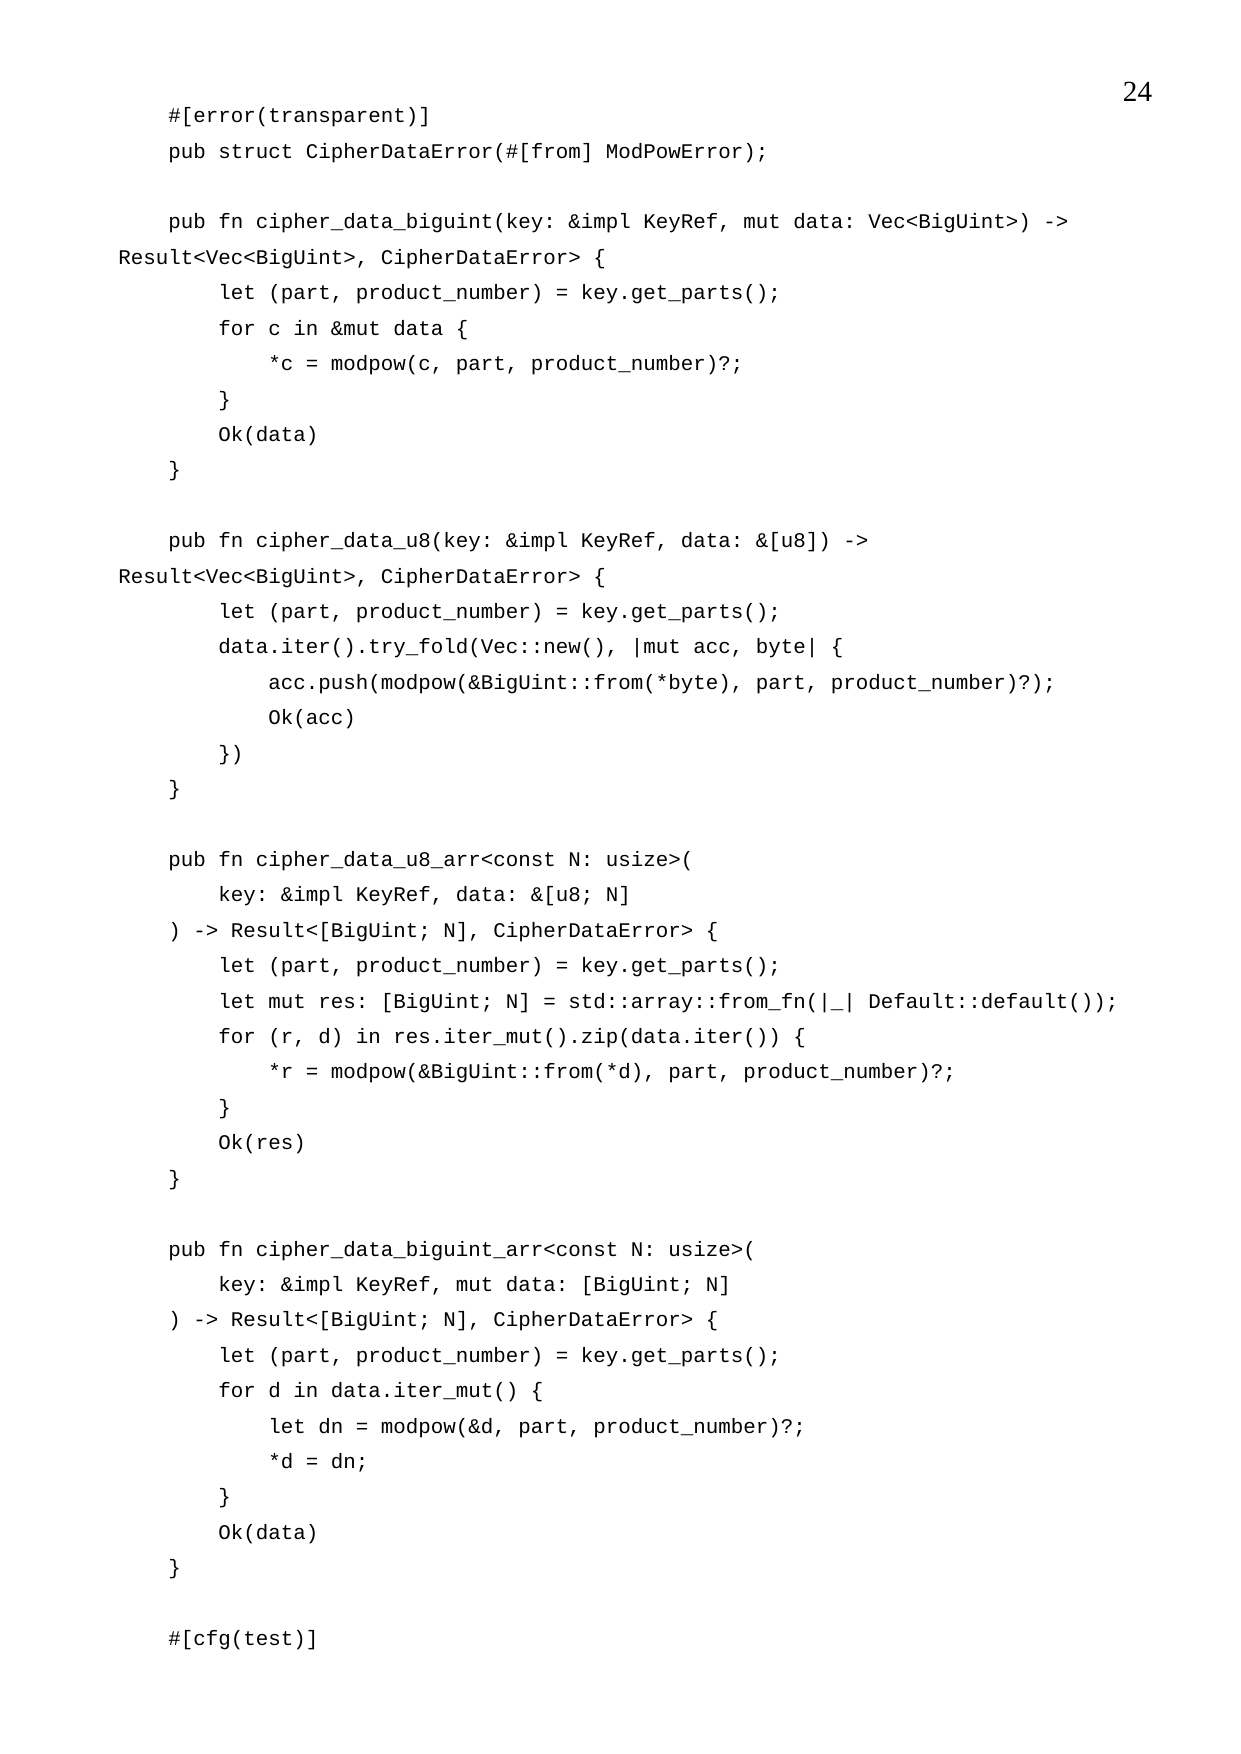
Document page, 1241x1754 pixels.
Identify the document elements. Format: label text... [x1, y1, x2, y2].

text key: &impl KeyRef, data: &[u8; N] [118, 884, 1122, 908]
text let (part, product_number) = key.get_parts(); [118, 282, 1122, 306]
text acc.push(modpow(&BigUint::from(*byte), part, product_number)?); [118, 672, 1122, 696]
text pub struct CipherDataError(#[from] ModPowError); [118, 141, 1122, 164]
text for c in &mut data { [118, 318, 1122, 341]
text data.iter().try_fold(Vec::new(), |mut acc, byte| { [118, 636, 1122, 660]
text ) -> Result<[BigUint; N], CipherDataError> { [118, 1309, 1122, 1333]
text } [118, 778, 1122, 802]
text } [118, 1486, 1122, 1510]
text } [118, 388, 1122, 412]
text for d in data.iter_mut() { [118, 1380, 1122, 1404]
text *c = modpow(c, part, product_number)?; [118, 353, 1122, 377]
text let mut res: [BigUint; N] = std::array::from_fn(|_| Default::default()); [118, 991, 1122, 1014]
text #[error(transparent)] [118, 105, 1122, 129]
text let (part, product_number) = key.get_parts(); [118, 601, 1122, 625]
text *d = dn; [118, 1451, 1122, 1475]
text *r = modpow(&BigUint::from(*d), part, product_number)?; [118, 1061, 1122, 1085]
text ) -> Result<[BigUint; N], CipherDataError> { [118, 920, 1122, 943]
text pub fn cipher_data_biguint(key: &impl KeyRef, mut data: Vec<BigUint>) -> Result<Vec<BigUint>, CipherDataError> { [118, 211, 1122, 271]
text key: &impl KeyRef, mut data: [BigUint; N] [118, 1274, 1122, 1298]
text for (r, d) in res.iter_mut().zip(data.iter()) { [118, 1026, 1122, 1050]
text } [118, 1557, 1122, 1581]
text } [118, 1168, 1122, 1191]
text } [118, 459, 1122, 483]
text #[cfg(test)] [118, 1628, 1122, 1652]
text pub fn cipher_data_u8(key: &impl KeyRef, data: &[u8]) -> Result<Vec<BigUint>, CipherDataError> { [118, 530, 1122, 589]
text Ok(res) [118, 1132, 1122, 1156]
text Ok(data) [118, 1522, 1122, 1546]
text } [118, 1097, 1122, 1121]
text let (part, product_number) = key.get_parts(); [118, 955, 1122, 979]
text pub fn cipher_data_u8_arr<const N: usize>( [118, 849, 1122, 873]
text let (part, product_number) = key.get_parts(); [118, 1345, 1122, 1368]
text Ok(acc) [118, 707, 1122, 731]
text }) [118, 743, 1122, 766]
text pub fn cipher_data_biguint_arr<const N: usize>( [118, 1238, 1122, 1262]
text let dn = modpow(&d, part, product_number)?; [118, 1416, 1122, 1439]
text Ok(data) [118, 424, 1122, 448]
